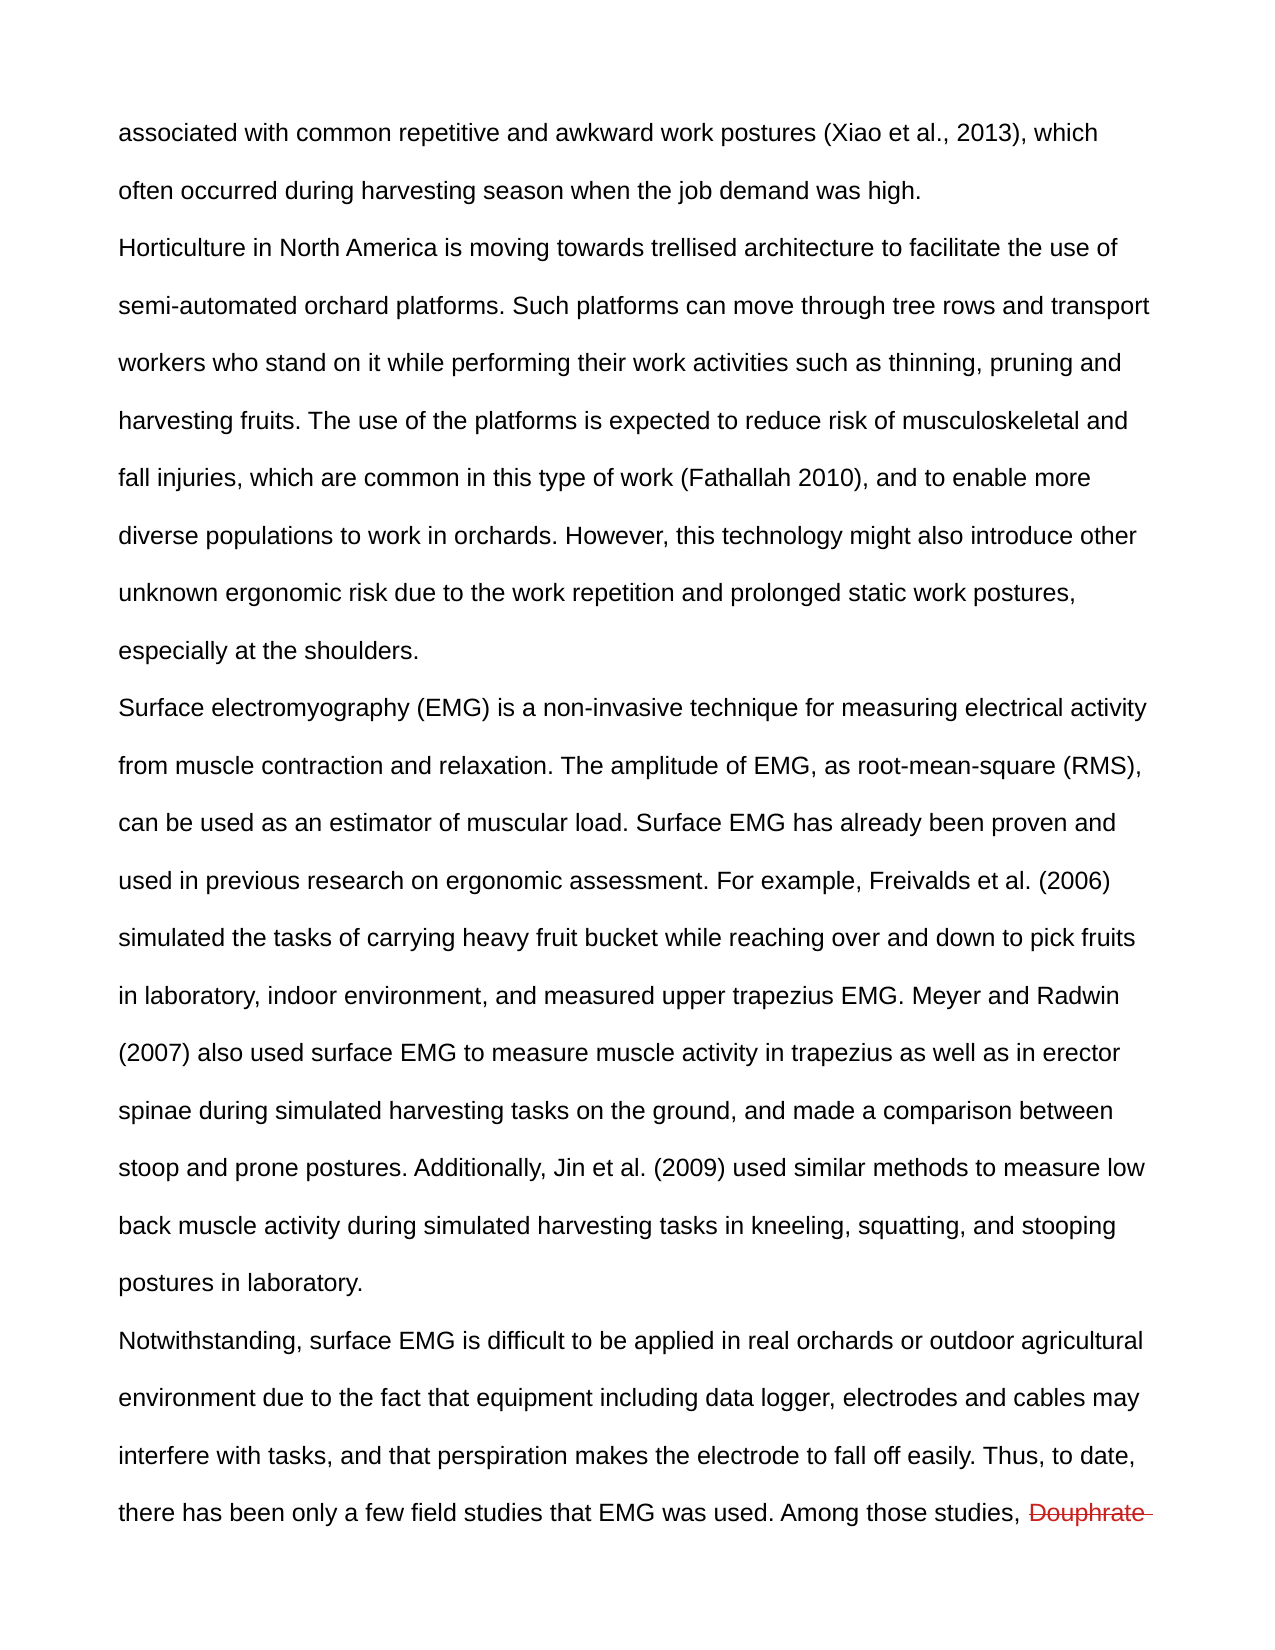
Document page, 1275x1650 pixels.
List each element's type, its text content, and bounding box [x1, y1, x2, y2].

text associated with common repetitive and awkward work postures (Xiao et al., 2013), which often occurred during harvesting season when the job demand was high. [118, 118, 1157, 204]
text Notwithstanding, surface EMG is difficult to be applied in real orchards or outdoor agricultural environment due to the fact that equipment including data logger, electrodes and cables may interfere with tasks, and that perspiration makes the electrode to fall off easily. Thus, to date, there has been only a few field studies that EMG was used. Among those studies, Douphrate [118, 1326, 1157, 1527]
text Surface electromyography (EMG) is a non-invasive technique for measuring electrical activity from muscle contraction and relaxation. The amplitude of EMG, as root-mean-square (RMS), can be used as an estimator of muscular load. Surface EMG has already been proven and used in previous research on ergonomic assessment. For example, Freivalds et al. (2006) simulated the tasks of carrying heavy fruit bucket while reaching over and down to pick fruits in laboratory, indoor environment, and measured upper trapezius EMG. Meyer and Radwin (2007) also used surface EMG to measure muscle activity in trapezius as well as in erector spinae during simulated harvesting tasks on the ground, and made a comparison between stoop and prone postures. Additionally, Jin et al. (2009) used similar methods to measure low back muscle activity during simulated harvesting tasks in kneeling, squatting, and stooping postures in laboratory. [118, 693, 1157, 1297]
text Horticulture in North America is moving towards trellised architecture to facilitate the use of semi-automated orchard platforms. Such platforms can move through tree rows and transport workers who stand on it while performing their work activities such as thinning, pruning and harvesting fruits. The use of the platforms is expected to reduce risk of musculoskeletal and fall injuries, which are common in this type of work (Fathallah 2010), and to enable more diverse populations to work in orchards. However, this technology might also introduce other unknown ergonomic risk due to the work repetition and prolonged static work postures, especially at the shoulders. [118, 233, 1157, 664]
